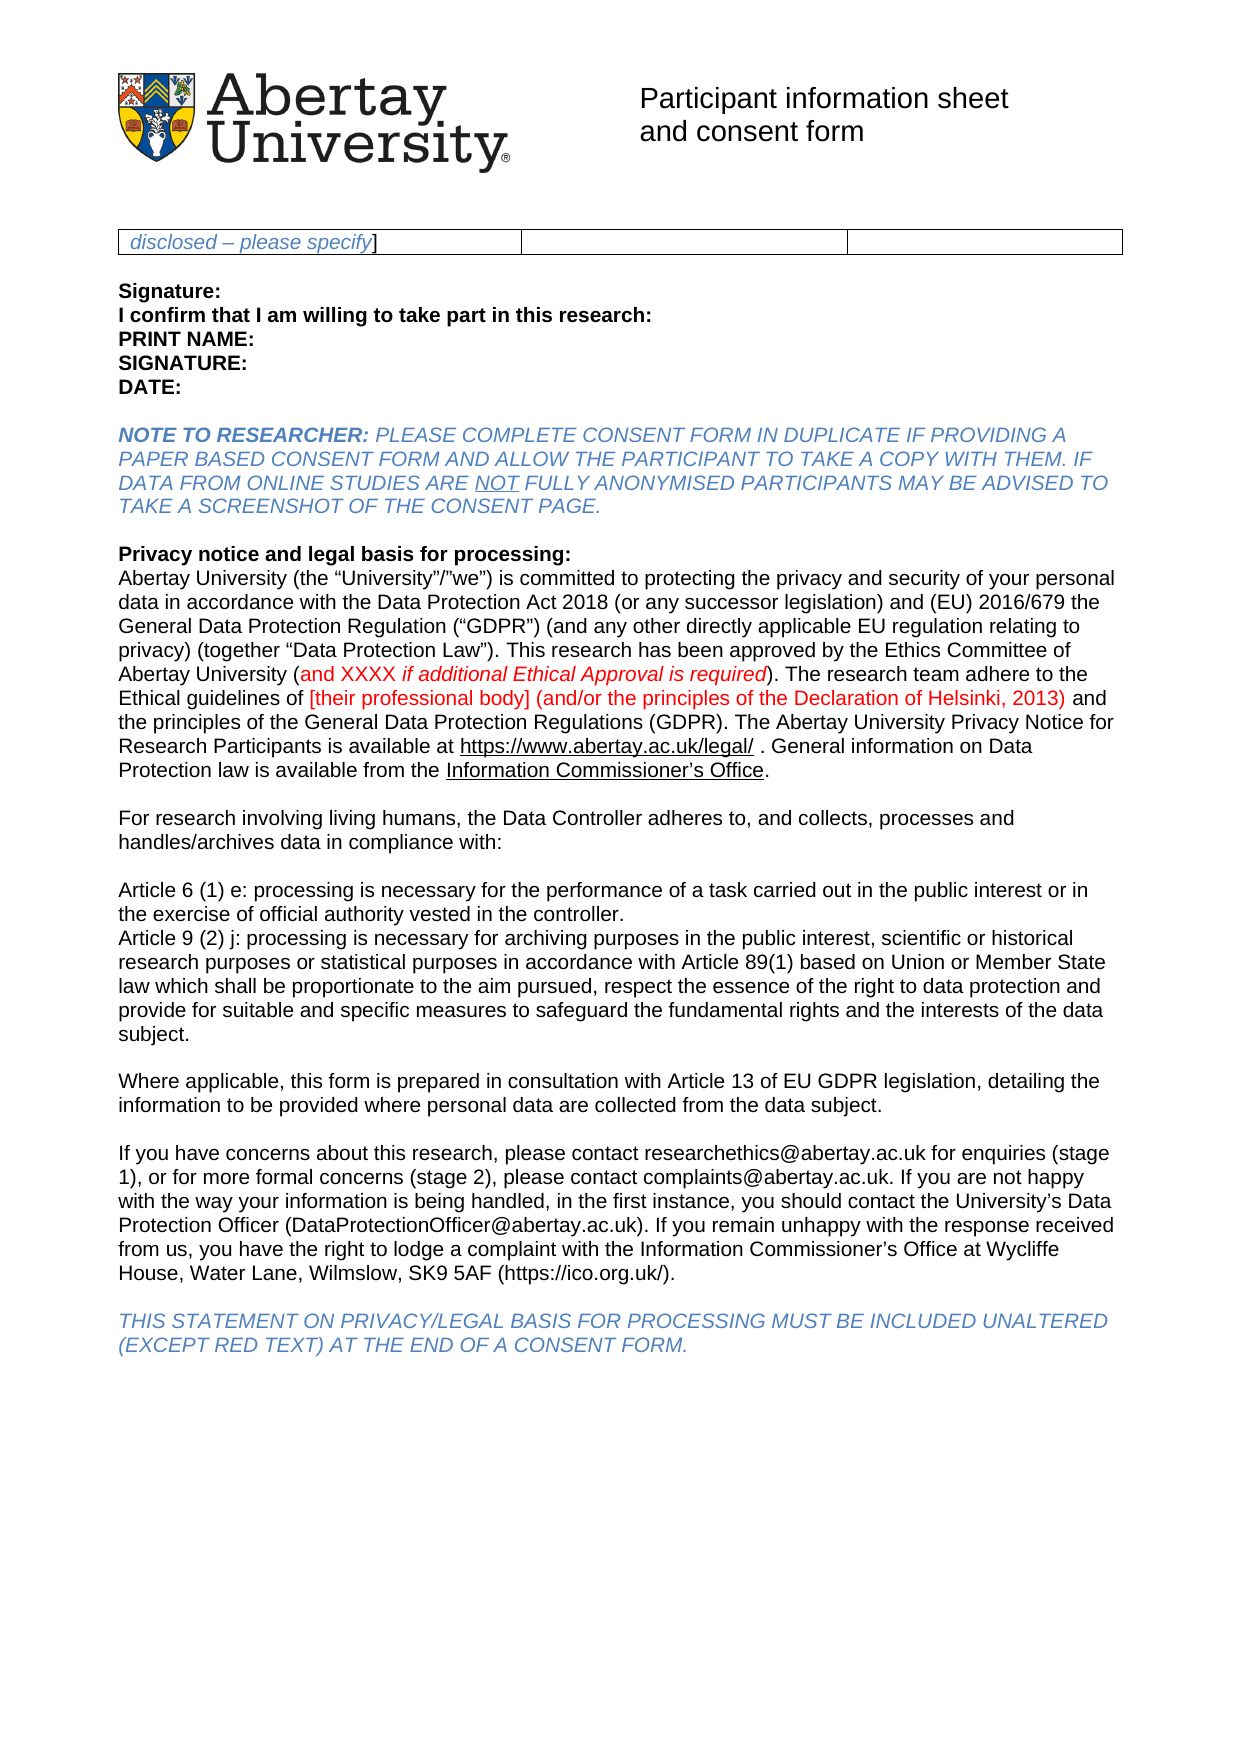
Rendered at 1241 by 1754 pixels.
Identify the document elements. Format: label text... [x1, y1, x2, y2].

table_cell [848, 230, 1122, 254]
table_cell [522, 230, 847, 254]
text For research involving living humans, the Data Controller adheres to, and collects, processes and handles/archives data in compliance with: [118, 806, 1122, 854]
text Abertay University (the “University”/”we”) is committed to protecting the privacy and security of your personal data in accordance with the Data Protection Act 2018 (or any successor legislation) and (EU) 2016/679 the General Data Protection Regulation (“GDPR”) (and any other directly applicable EU regulation relating to privacy) (together “Data Protection Law”). This research has been approved by the Ethics Committee of Abertay University (and XXXX if additional Ethical Approval is required). The research team adhere to the Ethical guidelines of [their professional body] (and/or the principles of the Declaration of Helsinki, 2013) and the principles of the General Data Protection Regulations (GDPR). The Abertay University Privacy Notice for Research Participants is available at https://www.abertay.ac.uk/legal/ . General information on Data Protection law is available from the Information Commissioner’s Office. [118, 566, 1122, 782]
text PRINT NAME: [118, 327, 1122, 351]
text THIS STATEMENT ON PRIVACY/LEGAL BASIS FOR PROCESSING MUST BE INCLUDED UNALTERED (EXCEPT RED TEXT) AT THE END OF A CONSENT FORM. [118, 1309, 1122, 1357]
text I confirm that I am willing to take part in this research: [118, 303, 1122, 327]
text Article 9 (2) j: processing is necessary for archiving purposes in the public interest, scientific or historical research purposes or statistical purposes in accordance with Article 89(1) based on Union or Member State law which shall be proportionate to the aim pursued, respect the essence of the right to data protection and provide for suitable and specific measures to safeguard the fundamental rights and the interests of the data subject. [118, 926, 1122, 1045]
text NOTE TO RESEARCHER: PLEASE COMPLETE CONSENT FORM IN DUPLICATE IF PROVIDING A PAPER BASED CONSENT FORM AND ALLOW THE PARTICIPANT TO TAKE A COPY WITH THEM. IF DATA FROM ONLINE STUDIES ARE NOT FULLY ANONYMISED PARTICIPANTS MAY BE ADVISED TO TAKE A SCREENSHOT OF THE CONSENT PAGE. [118, 422, 1122, 518]
picture [118, 73, 511, 173]
text SIGNATURE: [118, 351, 1122, 374]
text If you have concerns about this research, please contact researchethics@abertay.ac.uk for enquiries (stage 1), or for more formal concerns (stage 2), please contact complaints@abertay.ac.uk. If you are not happy with the way your information is being handled, in the first instance, you should contact the University’s Data Protection Officer (DataProtectionOfficer@abertay.ac.uk). If you remain unhappy with the response received from us, you have the right to lodge a complaint with the Information Commissioner’s Office at Wycliffe House, Water Lane, Wilmslow, SK9 5AF (https://ico.org.uk/). [118, 1141, 1122, 1285]
text Privacy notice and legal basis for processing: [118, 542, 1122, 566]
text Where applicable, this form is prepared in consultation with Article 13 of EU GDPR legislation, detailing the information to be provided where personal data are collected from the data subject. [118, 1069, 1122, 1117]
text Article 6 (1) e: processing is necessary for the performance of a task carried out in the public interest or in the exercise of official authority vested in the controller. [118, 878, 1122, 926]
text DATE: [118, 374, 1122, 398]
table_cell disclosed – please specify] [119, 230, 521, 254]
text Signature: [118, 279, 1122, 303]
